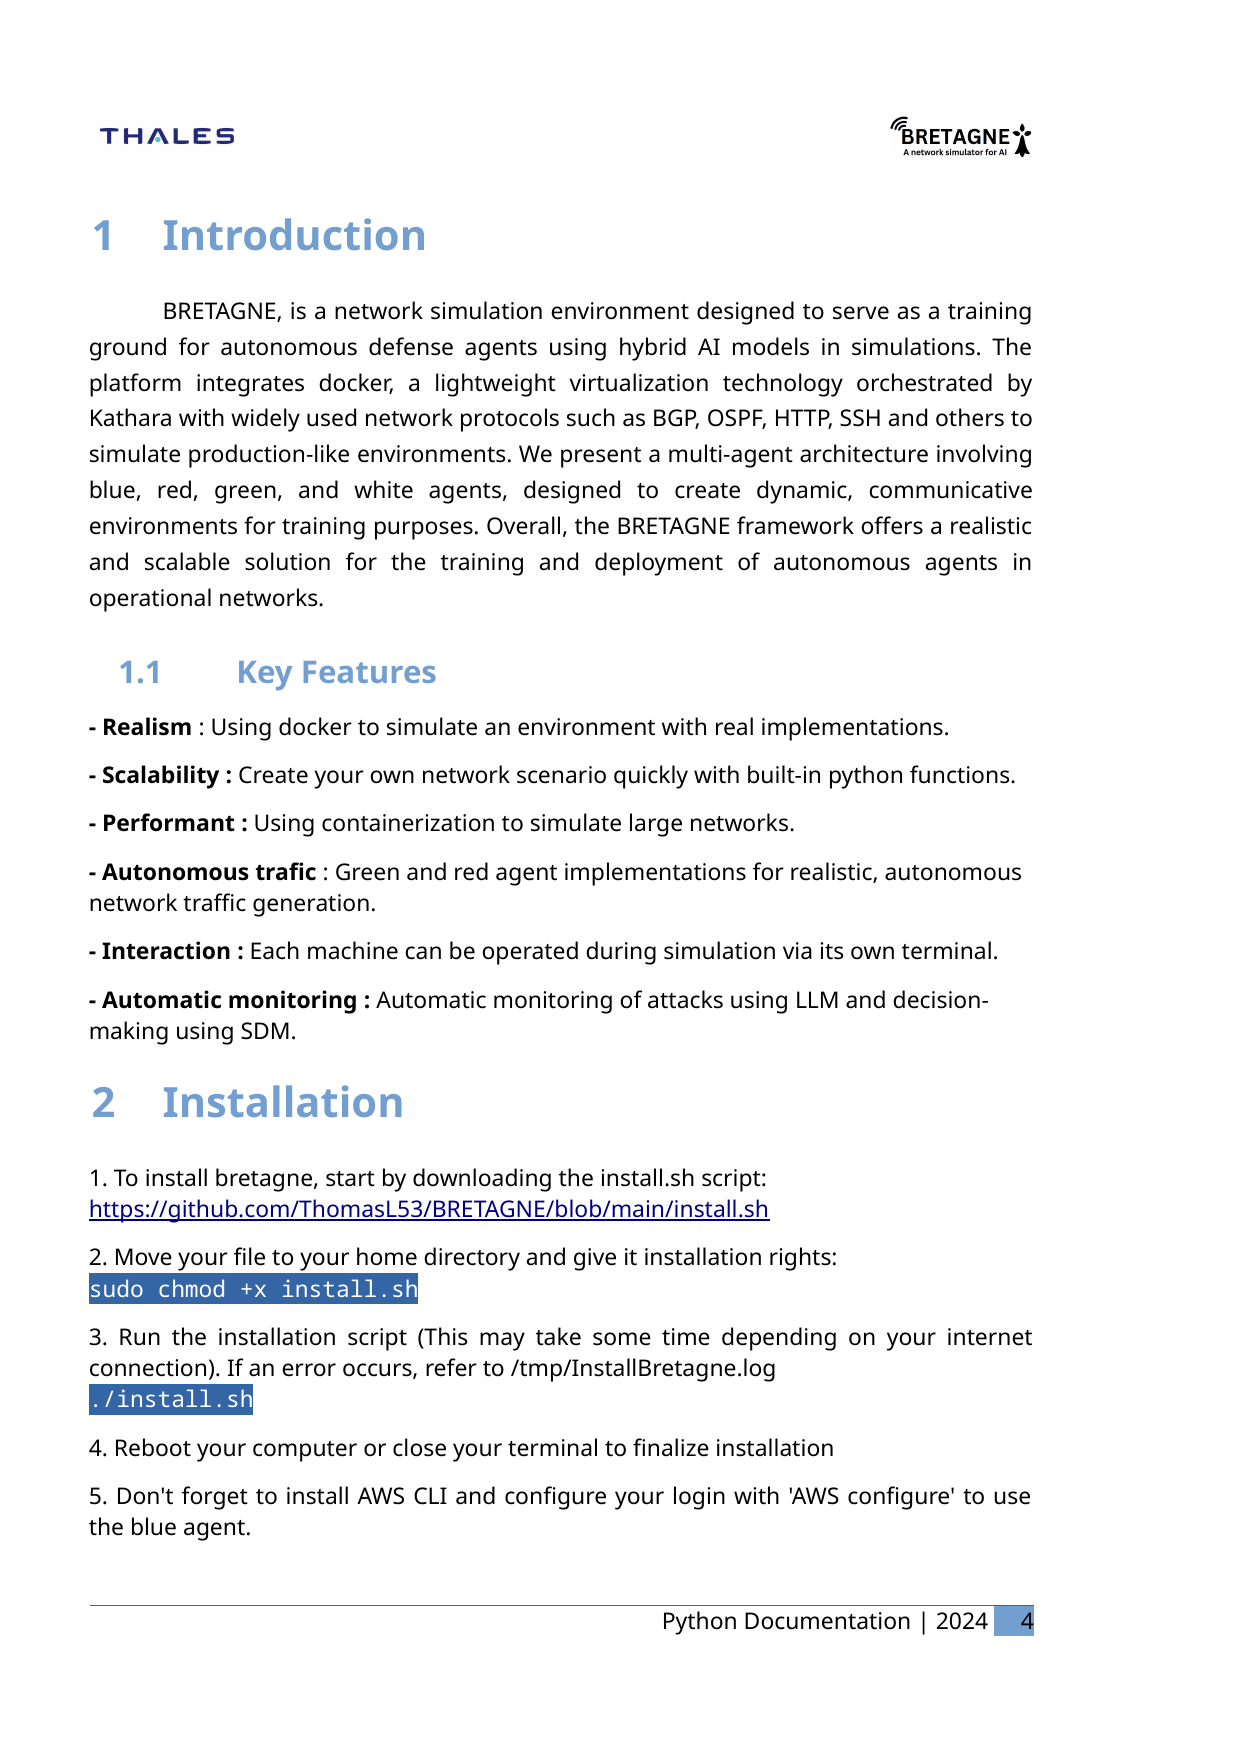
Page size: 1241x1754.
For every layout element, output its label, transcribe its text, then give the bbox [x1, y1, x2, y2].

text - Interaction : Each machine can be operated during simulation via its own terminal. [88, 935, 1033, 966]
text BRETAGNE, is a network simulation environment designed to serve as a training ground for autonomous defense agents using hybrid AI models in simulations. The platform integrates docker, a lightweight virtualization technology orchestrated by Kathara with widely used network protocols such as BGP, OSPF, HTTP, SSH and others to simulate production-like environments. We present a multi-agent architecture involving blue, red, green, and white agents, designed to create dynamic, communicative environments for training purposes. Overall, the BRETAGNE framework offers a realistic and scalable solution for the training and deployment of autonomous agents in operational networks. [88, 294, 1033, 613]
picture [91, 109, 245, 163]
text - Realism : Using docker to simulate an environment with real implementations. [88, 711, 1033, 742]
text 5. Don't forget to install AWS CLI and configure your login with 'AWS configure' to use the blue agent. [88, 1480, 1033, 1543]
subtitle Key Features [88, 650, 1033, 693]
text 4. Reboot your computer or close your terminal to finalize installation [88, 1432, 1033, 1463]
text 2. Move your file to your home directory and give it installation rights: [88, 1241, 1033, 1273]
subtitle Introduction [88, 202, 1033, 265]
picture [890, 115, 1032, 158]
text sudo chmod +x install.sh [88, 1273, 1033, 1304]
text 3. Run the installation script (This may take some time depending on your internet connection). If an error occurs, refer to /tmp/InstallBretagne.log [88, 1321, 1033, 1383]
text - Performant : Using containerization to simulate large networks. [88, 807, 1033, 838]
text - Scalability : Create your own network scenario quickly with built-in python functions. [88, 759, 1033, 790]
text ./install.sh [88, 1383, 1033, 1415]
text - Autonomous trafic : Green and red agent implementations for realistic, autonomous network traffic generation. [88, 856, 1033, 918]
text - Automatic monitoring : Automatic monitoring of attacks using LLM and decision-making using SDM. [88, 983, 1033, 1046]
subtitle Installation [88, 1070, 1033, 1132]
text 1. To install bretagne, start by downloading the install.sh script: https://github.com/ThomasL53/BRETAGNE/blob/main/install.sh [88, 1162, 1033, 1224]
